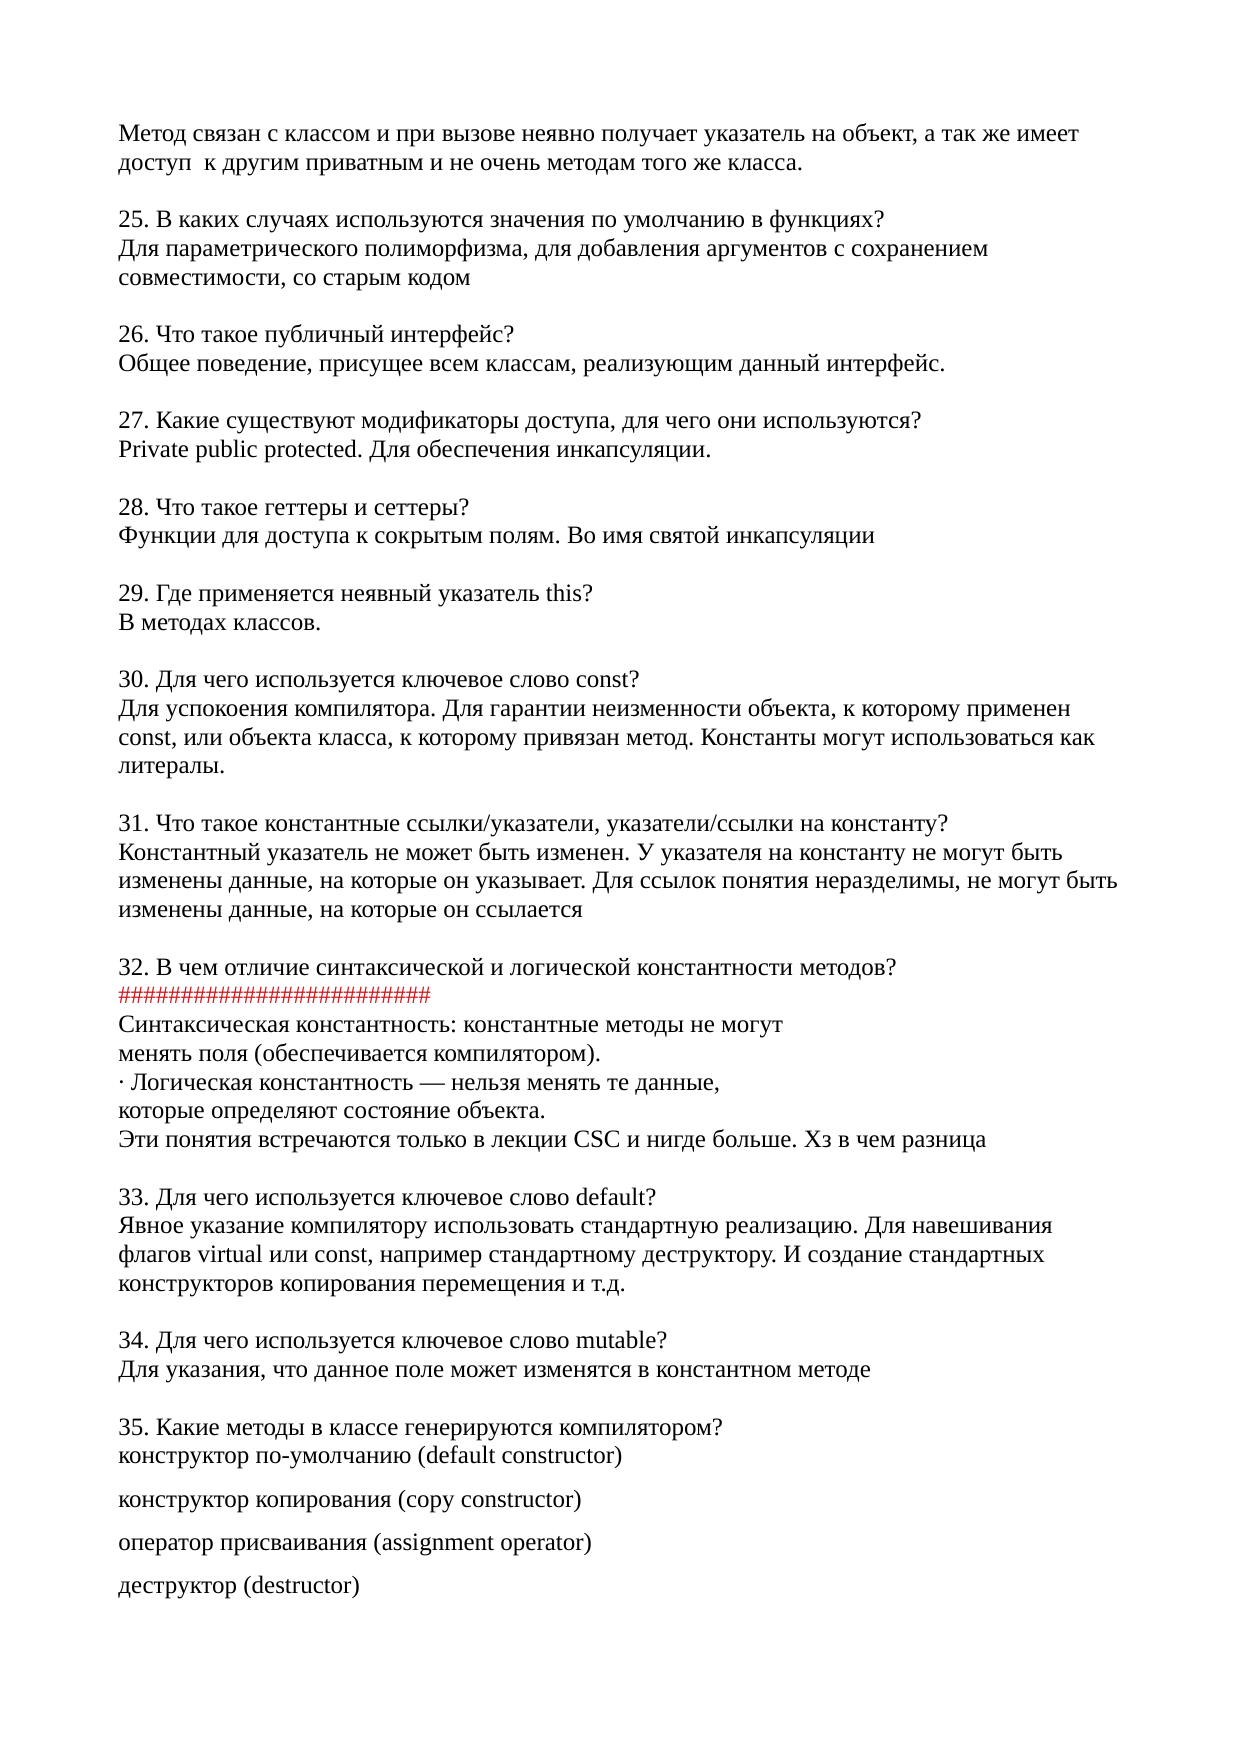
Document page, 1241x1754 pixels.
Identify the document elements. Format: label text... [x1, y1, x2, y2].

text ∙ Логическая константность — нельзя менять те данные, [118, 1067, 1122, 1096]
text 28. Что такое геттеры и сеттеры? [118, 492, 1122, 521]
text Для указания, что данное поле может изменятся в константном методе [118, 1354, 1122, 1383]
text Общее поведение, присущее всем классам, реализующим данный интерфейс. [118, 348, 1122, 377]
text деструктор (destructor) [118, 1571, 1122, 1599]
text Для успокоения компилятора. Для гарантии неизменности объекта, к которому применен const, или объекта класса, к которому привязан метод. Константы могут использоваться как литералы. [118, 693, 1122, 779]
text Функции для доступа к сокрытым полям. Во имя святой инкапсуляции [118, 521, 1122, 549]
text 26. Что такое публичный интерфейс? [118, 319, 1122, 348]
text 34. Для чего используется ключевое слово mutable? [118, 1326, 1122, 1354]
text Эти понятия встречаются только в лекции CSC и нигде больше. Хз в чем разница [118, 1124, 1122, 1153]
text оператор присваивания (assignment operator) [118, 1527, 1122, 1556]
text Явное указание компилятору использовать стандартную реализацию. Для навешивания флагов virtual или const, например стандартному деструктору. И создание стандартных конструкторов копирования перемещения и т.д. [118, 1211, 1122, 1297]
text 29. Где применяется неявный указатель this? [118, 578, 1122, 607]
text 30. Для чего используется ключевое слово const? [118, 664, 1122, 693]
text 31. Что такое константные ссылки/указатели, указатели/ссылки на константу? [118, 808, 1122, 837]
text менять поля (обеспечивается компилятором). [118, 1038, 1122, 1067]
text Константный указатель не может быть изменен. У указателя на константу не могут быть изменены данные, на которые он указывает. Для ссылок понятия неразделимы, не могут быть изменены данные, на которые он ссылается [118, 837, 1122, 923]
text 32. В чем отличие синтаксической и логической константности методов?######################### [118, 952, 1122, 1009]
text Синтаксическая константность: константные методы не могут [118, 1009, 1122, 1038]
text Private public protected. Для обеспечения инкапсуляции. [118, 434, 1122, 463]
text 35. Какие методы в классе генерируются компилятором? [118, 1412, 1122, 1441]
text конструктор по-умолчанию (default constructor) [118, 1441, 1122, 1469]
text Метод связан с классом и при вызове неявно получает указатель на объект, а так же имеет доступ к другим приватным и не очень методам того же класса. [118, 118, 1122, 176]
text которые определяют состояние объекта. [118, 1096, 1122, 1124]
text конструктор копирования (copy constructor) [118, 1484, 1122, 1513]
text 33. Для чего используется ключевое слово default? [118, 1182, 1122, 1211]
text В методах классов. [118, 607, 1122, 636]
text 25. В каких случаях используются значения по умолчанию в функциях? [118, 204, 1122, 233]
text Для параметрического полиморфизма, для добавления аргументов с сохранением совместимости, со старым кодом [118, 233, 1122, 291]
text 27. Какие существуют модификаторы доступа, для чего они используются? [118, 406, 1122, 434]
